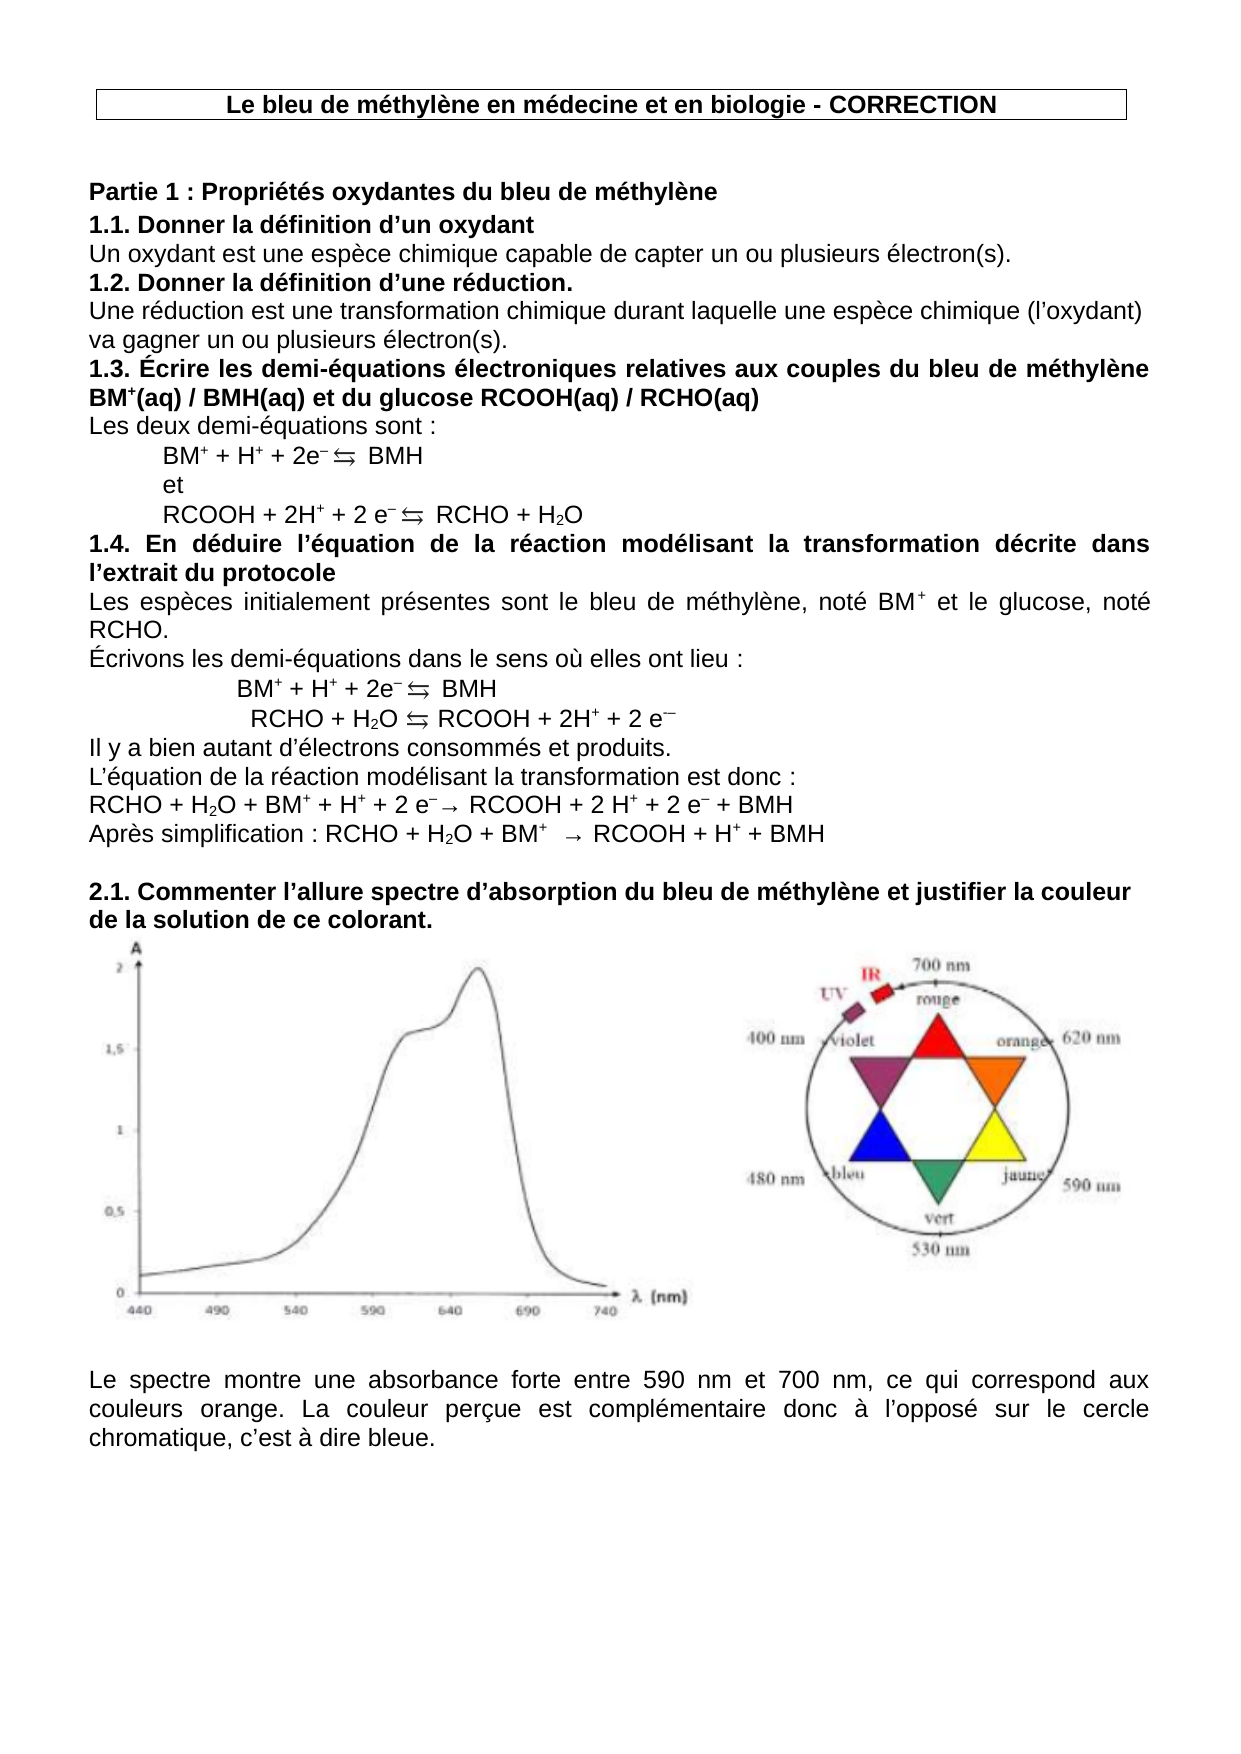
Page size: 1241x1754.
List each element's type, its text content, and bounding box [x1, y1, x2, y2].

text RCHO + H2O + BM+ + H+ + 2 e–→ RCOOH + 2 H+ + 2 e– + BMH [89, 790, 1152, 819]
text Un oxydant est une espèce chimique capable de capter un ou plusieurs électron(s). [89, 239, 1152, 267]
text 1.3. Écrire les demi-équations électroniques relatives aux couples du bleu de méthylène BM+(aq) / BMH(aq) et du glucose RCOOH(aq) / RCHO(aq) [89, 354, 1152, 411]
picture [725, 947, 1135, 1273]
text BM+ + H+ + 2e– ⇆ BMH [89, 673, 1152, 703]
text Écrivons les demi-équations dans le sens où elles ont lieu : [89, 644, 1152, 673]
text L’équation de la réaction modélisant la transformation est donc : [89, 762, 1152, 790]
text 1.4. En déduire l’équation de la réaction modélisant la transformation décrite dans l’extrait du protocole [89, 529, 1152, 586]
text Une réduction est une transformation chimique durant laquelle une espèce chimique (l’oxydant) va gagner un ou plusieurs électron(s). [89, 296, 1152, 354]
text 1.2. Donner la définition d’une réduction. [89, 267, 1152, 296]
picture [100, 936, 694, 1326]
text RCHO + H2O ⇆ RCOOH + 2H+ + 2 e-– [89, 703, 1152, 733]
text Partie 1 : Propriétés oxydantes du bleu de méthylène [89, 177, 1152, 206]
text Le spectre montre une absorbance forte entre 590 nm et 700 nm, ce qui correspond aux couleurs orange. La couleur perçue est complémentaire donc à l’opposé sur le cercle chromatique, c’est à dire bleue. [89, 1365, 1152, 1452]
text 1.1. Donner la définition d’un oxydant [89, 210, 1152, 239]
text Les deux demi-équations sont : BM+ + H+ + 2e– ⇆ BMH et RCOOH + 2H+ + 2 e– ⇆ RCHO + H2O [89, 411, 1152, 529]
text Les espèces initialement présentes sont le bleu de méthylène, noté BM+ et le glucose, noté RCHO. [89, 586, 1152, 644]
table_header Le bleu de méthylène en médecine et en biologie - CORRECTION [97, 90, 1126, 118]
text Après simplification : RCHO + H2O + BM+ → RCOOH + H+ + BMH [89, 819, 1152, 848]
text Il y a bien autant d’électrons consommés et produits. [89, 733, 1152, 762]
text 2.1. Commenter l’allure spectre d’absorption du bleu de méthylène et justifier la couleur de la solution de ce colorant. [89, 877, 1152, 934]
